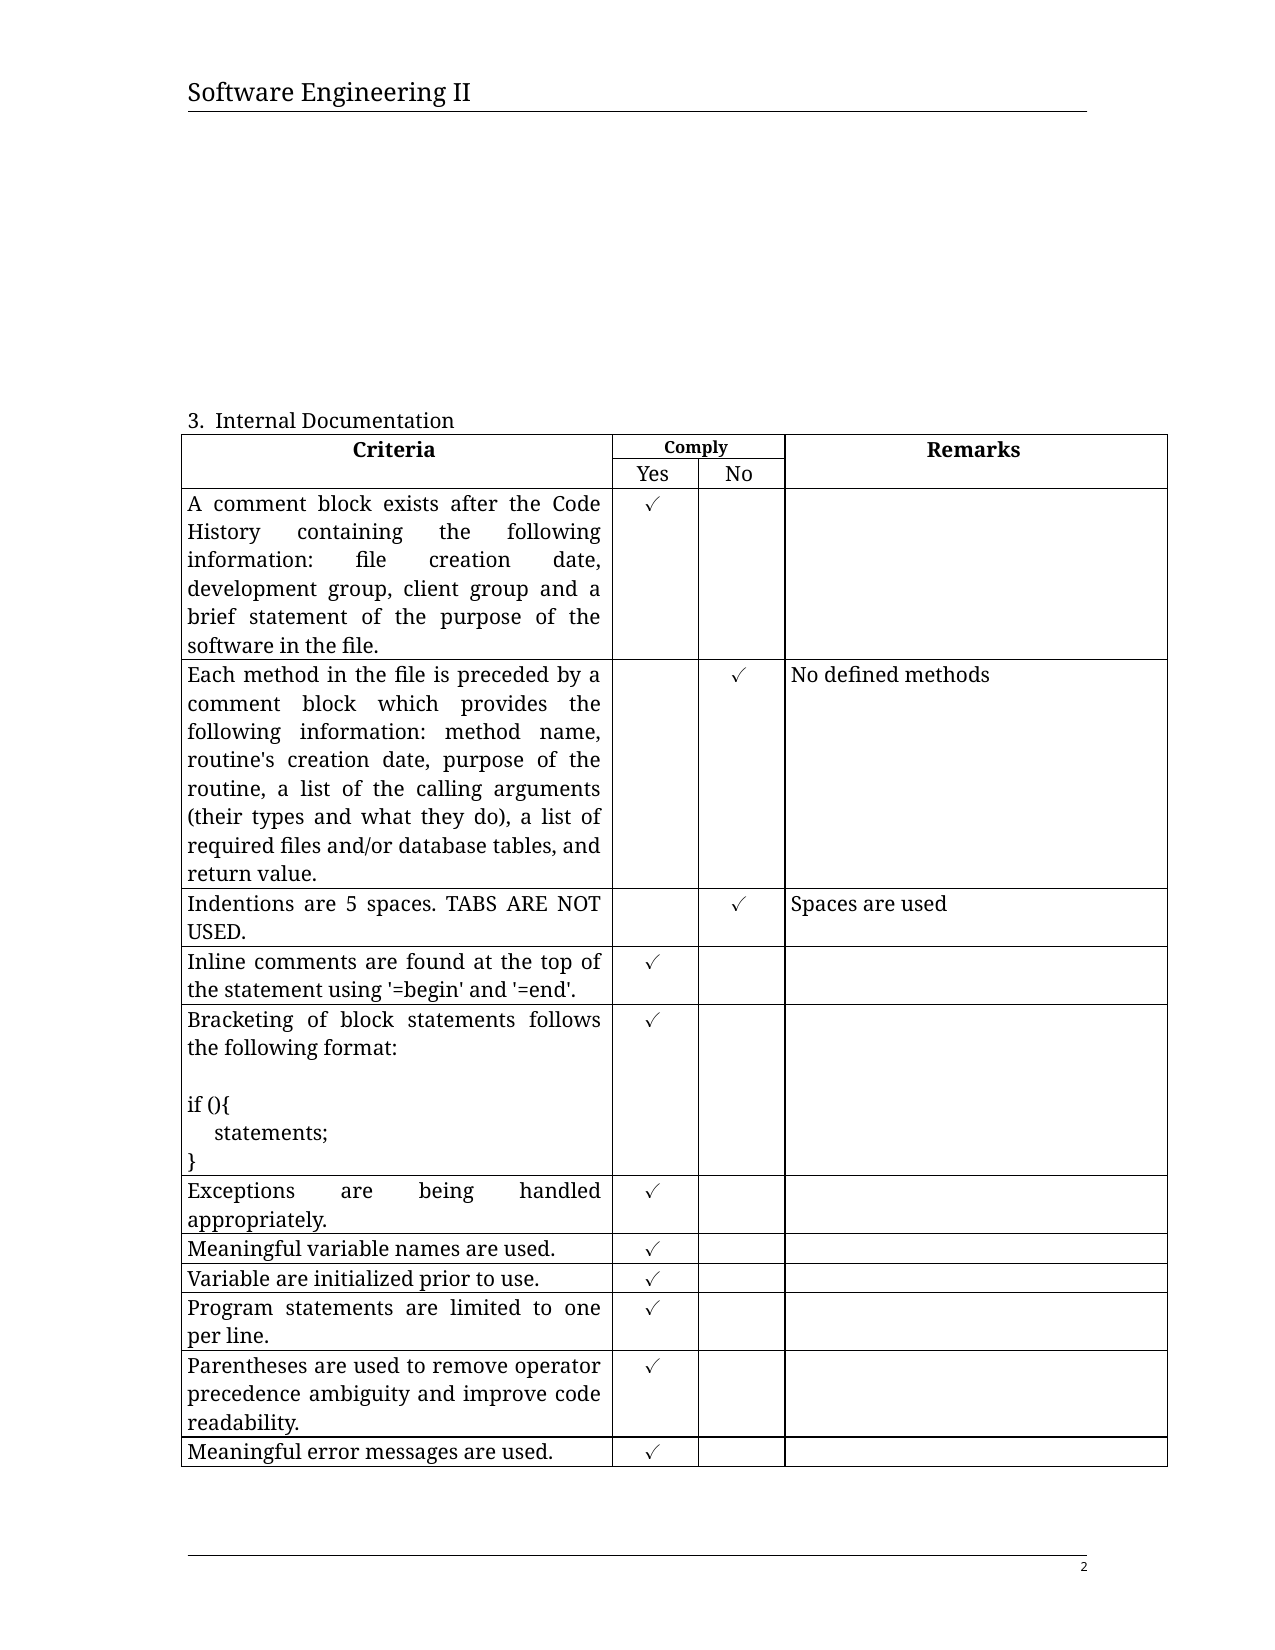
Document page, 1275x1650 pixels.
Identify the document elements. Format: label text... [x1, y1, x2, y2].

table_cell [786, 1264, 1167, 1292]
table_header Comply [613, 435, 784, 458]
table_cell [786, 1176, 1167, 1233]
table_cell [786, 1351, 1167, 1436]
table_cell [699, 1351, 784, 1436]
table_cell ✓ [613, 1438, 698, 1466]
table_cell [786, 1005, 1167, 1175]
table_cell [699, 1264, 784, 1292]
table_cell [786, 1234, 1167, 1263]
table_cell Spaces are used [786, 889, 1167, 946]
table_cell Indentions are 5 spaces. TABS ARE NOT USED. [182, 889, 612, 946]
table_cell ✓ [613, 1264, 698, 1292]
table_cell Meaningful variable names are used. [182, 1234, 612, 1263]
table_cell ✓ [613, 1351, 698, 1436]
table_cell Each method in the file is preceded by a comment block which provides the following information: method name, routine's creation date, purpose of the routine, a list of the calling arguments (their types and what they do), a list of required files and/or database tables, and return value. [182, 660, 612, 888]
table_cell Inline comments are found at the top of the statement using '=begin' and '=end'. [182, 947, 612, 1004]
table_cell ✓ [613, 489, 698, 659]
table_cell ✓ [613, 1293, 698, 1350]
table_cell [699, 1234, 784, 1263]
table_cell [786, 1438, 1167, 1466]
table_header Criteria [182, 435, 612, 488]
table_cell [613, 660, 698, 888]
table_cell [699, 1005, 784, 1175]
table_cell Bracketing of block statements follows the following format: if (){ statements; } [182, 1005, 612, 1175]
table_cell [699, 489, 784, 659]
table_cell ✓ [699, 889, 784, 946]
table_cell [613, 889, 698, 946]
table_cell Parentheses are used to remove operator precedence ambiguity and improve code readability. [182, 1351, 612, 1436]
table_header Remarks [786, 435, 1167, 488]
table_cell Program statements are limited to one per line. [182, 1293, 612, 1350]
table_cell Variable are initialized prior to use. [182, 1264, 612, 1292]
table_cell Exceptions are being handled appropriately. [182, 1176, 612, 1233]
table_cell Yes [613, 459, 698, 488]
table_cell [699, 947, 784, 1004]
table_cell ✓ [613, 1005, 698, 1175]
table_cell A comment block exists after the Code History containing the following information: file creation date, development group, client group and a brief statement of the purpose of the software in the file. [182, 489, 612, 659]
table_cell [786, 489, 1167, 659]
text 3. Internal Documentation [187, 406, 1087, 434]
table_cell [699, 1293, 784, 1350]
table_cell ✓ [699, 660, 784, 888]
table_cell ✓ [613, 1176, 698, 1233]
table_cell [699, 1438, 784, 1466]
table_cell [786, 1293, 1167, 1350]
table_cell No defined methods [786, 660, 1167, 888]
table_cell Meaningful error messages are used. [182, 1438, 612, 1466]
table_cell [699, 1176, 784, 1233]
table_cell ✓ [613, 947, 698, 1004]
table_cell ✓ [613, 1234, 698, 1263]
table_cell No [699, 459, 784, 488]
table_cell [786, 947, 1167, 1004]
